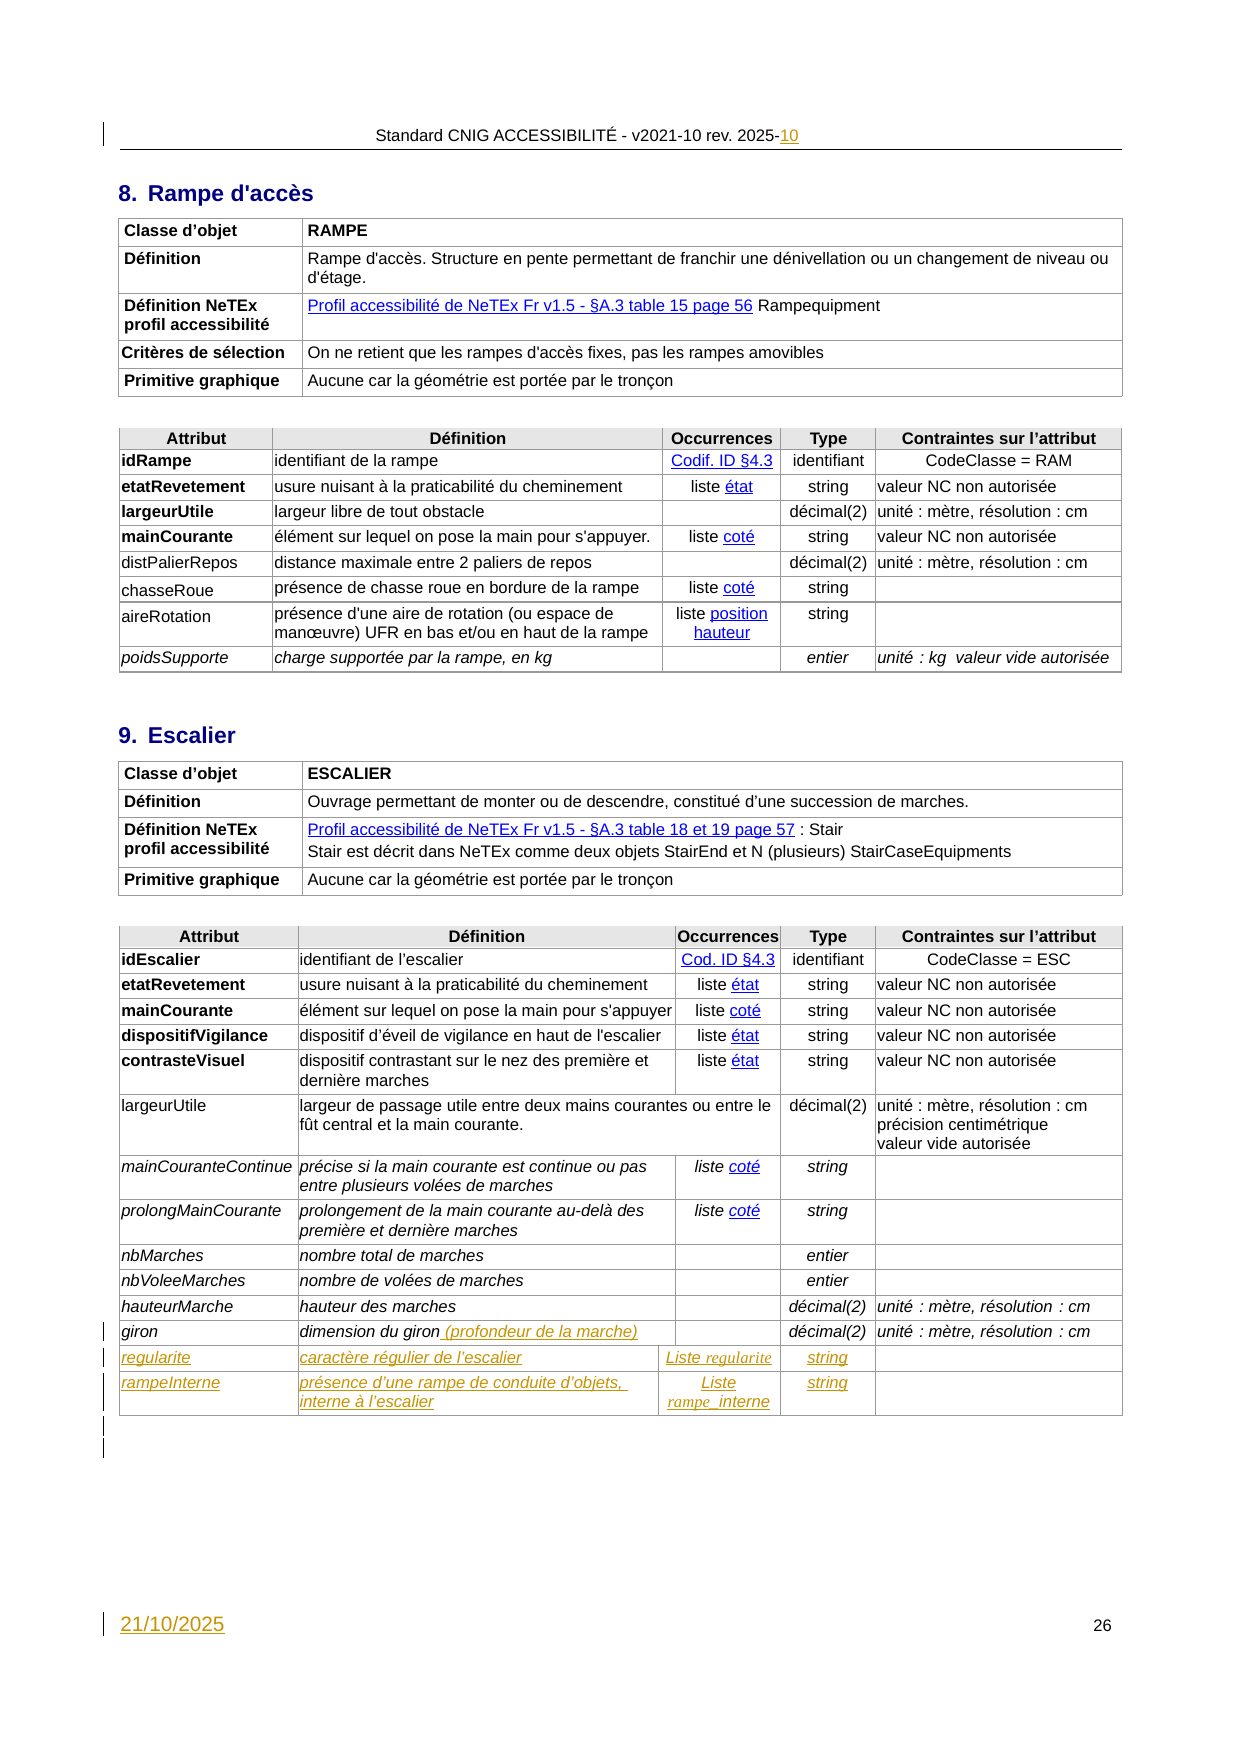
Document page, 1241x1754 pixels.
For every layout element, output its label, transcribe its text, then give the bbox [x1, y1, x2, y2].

table_cell etatRevetement [120, 974, 298, 998]
table_cell regularite [120, 1346, 298, 1371]
table_cell décimal(2) [781, 1321, 875, 1345]
table_cell largeurUtile [120, 501, 272, 525]
table_cell poidsSupporte [120, 647, 272, 671]
table_cell liste état [676, 1025, 780, 1049]
table_cell entier [781, 1245, 875, 1269]
table_cell précise si la main courante est continue ou pas entre plusieurs volées de marches [299, 1156, 675, 1199]
table_cell string [781, 999, 875, 1024]
table_cell [676, 1321, 780, 1345]
table_cell mainCourante [120, 999, 298, 1024]
table_header Classe d’objet [119, 762, 302, 789]
table_cell Codif. ID §4.3 [663, 450, 780, 474]
table_cell string [781, 526, 875, 551]
table_cell dispositifVigilance [120, 1025, 298, 1049]
table_cell dispositif d’éveil de vigilance en haut de l'escalier [299, 1025, 675, 1049]
table_cell [676, 1296, 780, 1320]
table_cell string [781, 974, 875, 998]
table_cell prolongMainCourante [120, 1200, 298, 1244]
table_cell nombre total de marches [299, 1245, 675, 1269]
table_cell Aucune car la géométrie est portée par le tronçon [303, 369, 1122, 396]
table_cell Primitive graphique [119, 369, 302, 396]
table_cell [663, 552, 780, 576]
table_cell rampeInterne [120, 1372, 298, 1415]
table_cell [876, 1156, 1122, 1199]
table_cell giron [120, 1321, 298, 1345]
table_cell Liste rampe_interne [659, 1372, 780, 1415]
table_cell [876, 577, 1121, 601]
table_header Définition [273, 428, 662, 449]
table_cell présence d'une aire de rotation (ou espace de manœuvre) UFR en bas et/ou en haut de la rampe [273, 603, 662, 646]
table_header Définition [299, 926, 675, 947]
table_cell unité : mètre, résolution : cm [876, 552, 1121, 576]
table_cell élément sur lequel on pose la main pour s'appuyer [299, 999, 675, 1024]
table_cell liste coté [676, 1200, 780, 1244]
table_cell liste état [676, 974, 780, 998]
table_cell liste état [676, 1050, 780, 1094]
table_cell dispositif contrastant sur le nez des première et dernière marches [299, 1050, 675, 1094]
table_cell contrasteVisuel [120, 1050, 298, 1094]
table_cell Critères de sélection [119, 341, 302, 368]
subtitle Escalier [118, 722, 1122, 749]
table_cell identifiant de la rampe [273, 450, 662, 474]
table_cell largeur de passage utile entre deux mains courantes ou entre le fût central et la main courante. [299, 1095, 780, 1154]
table_header Occurrences [663, 428, 780, 449]
table_cell aireRotation [120, 603, 272, 646]
table_cell valeur NC non autorisée [876, 526, 1121, 551]
table_cell CodeClasse = ESC [876, 949, 1122, 973]
table_cell Rampe d'accès. Structure en pente permettant de franchir une dénivellation ou un changement de niveau ou d'étage. [303, 247, 1122, 293]
table_cell décimal(2) [781, 1095, 875, 1154]
table_cell entier [781, 647, 875, 671]
table_cell Liste regularite [659, 1346, 780, 1371]
table_cell usure nuisant à la praticabilité du cheminement [299, 974, 675, 998]
table_cell unité : mètre, résolution : cm précision centimétrique valeur vide autorisée [876, 1095, 1122, 1154]
table_cell caractère régulier de l’escalier [299, 1346, 658, 1371]
table_cell string [781, 1346, 875, 1371]
table_header Contraintes sur l’attribut [876, 926, 1122, 947]
table_cell liste coté [663, 526, 780, 551]
table_header Type [781, 926, 875, 947]
table_cell Ouvrage permettant de monter ou de descendre, constitué d’une succession de marches. [303, 790, 1122, 817]
subtitle Rampe d'accès [118, 180, 1122, 206]
table_cell nombre de volées de marches [299, 1270, 675, 1294]
table_cell largeur libre de tout obstacle [273, 501, 662, 525]
table_cell valeur NC non autorisée [876, 1050, 1122, 1094]
table_header ESCALIER [303, 762, 1122, 789]
table_cell Définition [119, 790, 302, 817]
table_cell hauteur des marches [299, 1296, 675, 1320]
table_cell prolongement de la main courante au-delà des première et dernière marches [299, 1200, 675, 1244]
table_cell distance maximale entre 2 paliers de repos [273, 552, 662, 576]
table_cell liste état [663, 475, 780, 500]
table_cell Primitive graphique [119, 868, 302, 895]
table_cell string [781, 603, 875, 646]
table_header Occurrences [676, 926, 780, 947]
table_cell identifiant de l’escalier [299, 949, 675, 973]
table_cell [876, 1200, 1122, 1244]
table_header Attribut [120, 926, 298, 947]
table_cell Profil accessibilité de NeTEx Fr v1.5 - §A.3 table 15 page 56 Rampequipment [303, 294, 1122, 340]
table_cell CodeClasse = RAM [876, 450, 1121, 474]
table_cell valeur NC non autorisée [876, 974, 1122, 998]
table_cell unité : kg valeur vide autorisée [876, 647, 1121, 671]
table_cell [663, 647, 780, 671]
table_cell liste coté [676, 999, 780, 1024]
table_cell [676, 1270, 780, 1294]
table_cell chasseRoue [120, 577, 272, 601]
table_cell unité : mètre, résolution : cm [876, 1296, 1122, 1320]
table_cell string [781, 475, 875, 500]
table_cell On ne retient que les rampes d'accès fixes, pas les rampes amovibles [303, 341, 1122, 368]
table_cell [876, 603, 1121, 646]
table_cell [676, 1245, 780, 1269]
table_cell liste coté [676, 1156, 780, 1199]
table_cell Cod. ID §4.3 [676, 949, 780, 973]
table_cell [663, 501, 780, 525]
table_cell [876, 1346, 1122, 1371]
table_cell valeur NC non autorisée [876, 999, 1122, 1024]
table_cell mainCourante [120, 526, 272, 551]
table_cell décimal(2) [781, 501, 875, 525]
table_cell idEscalier [120, 949, 298, 973]
table_cell [876, 1270, 1122, 1294]
table_cell nbMarches [120, 1245, 298, 1269]
table_header RAMPE [303, 219, 1122, 246]
table_header Type [781, 428, 875, 449]
table_cell string [781, 1200, 875, 1244]
table_cell entier [781, 1270, 875, 1294]
table_cell élément sur lequel on pose la main pour s'appuyer. [273, 526, 662, 551]
table_cell nbVoleeMarches [120, 1270, 298, 1294]
table_cell valeur NC non autorisée [876, 475, 1121, 500]
table_cell liste position hauteur [663, 603, 780, 646]
table_cell décimal(2) [781, 1296, 875, 1320]
table_cell présence de chasse roue en bordure de la rampe [273, 577, 662, 601]
table_cell Définition NeTEx profil accessibilité [119, 294, 302, 340]
table_cell distPalierRepos [120, 552, 272, 576]
table_cell string [781, 1156, 875, 1199]
table_cell hauteurMarche [120, 1296, 298, 1320]
table_cell usure nuisant à la praticabilité du cheminement [273, 475, 662, 500]
table_cell unité : mètre, résolution : cm [876, 501, 1121, 525]
table_cell string [781, 1025, 875, 1049]
table_cell Profil accessibilité de NeTEx Fr v1.5 - §A.3 table 18 et 19 page 57 : Stair Stair est décrit dans NeTEx comme deux objets StairEnd et N (plusieurs) StairCaseEquipments [303, 818, 1122, 867]
table_cell string [781, 1372, 875, 1415]
table_cell string [781, 577, 875, 601]
table_cell etatRevetement [120, 475, 272, 500]
table_cell mainCouranteContinue [120, 1156, 298, 1199]
table_cell charge supportée par la rampe, en kg [273, 647, 662, 671]
table_cell largeurUtile [120, 1095, 298, 1154]
table_cell [876, 1245, 1122, 1269]
table_cell décimal(2) [781, 552, 875, 576]
table_cell liste coté [663, 577, 780, 601]
table_cell Définition [119, 247, 302, 293]
table_cell présence d’une rampe de conduite d’objets, interne à l’escalier [299, 1372, 658, 1415]
table_cell dimension du giron (profondeur de la marche) [299, 1321, 675, 1345]
table_cell Définition NeTEx profil accessibilité [119, 818, 302, 867]
table_cell identifiant [781, 450, 875, 474]
table_cell [876, 1372, 1122, 1415]
table_header Contraintes sur l’attribut [876, 428, 1121, 449]
table_cell string [781, 1050, 875, 1094]
table_cell Aucune car la géométrie est portée par le tronçon [303, 868, 1122, 895]
table_header Attribut [120, 428, 272, 449]
table_cell idRampe [120, 450, 272, 474]
table_cell identifiant [781, 949, 875, 973]
table_header Classe d’objet [119, 219, 302, 246]
table_cell valeur NC non autorisée [876, 1025, 1122, 1049]
table_cell unité : mètre, résolution : cm [876, 1321, 1122, 1345]
